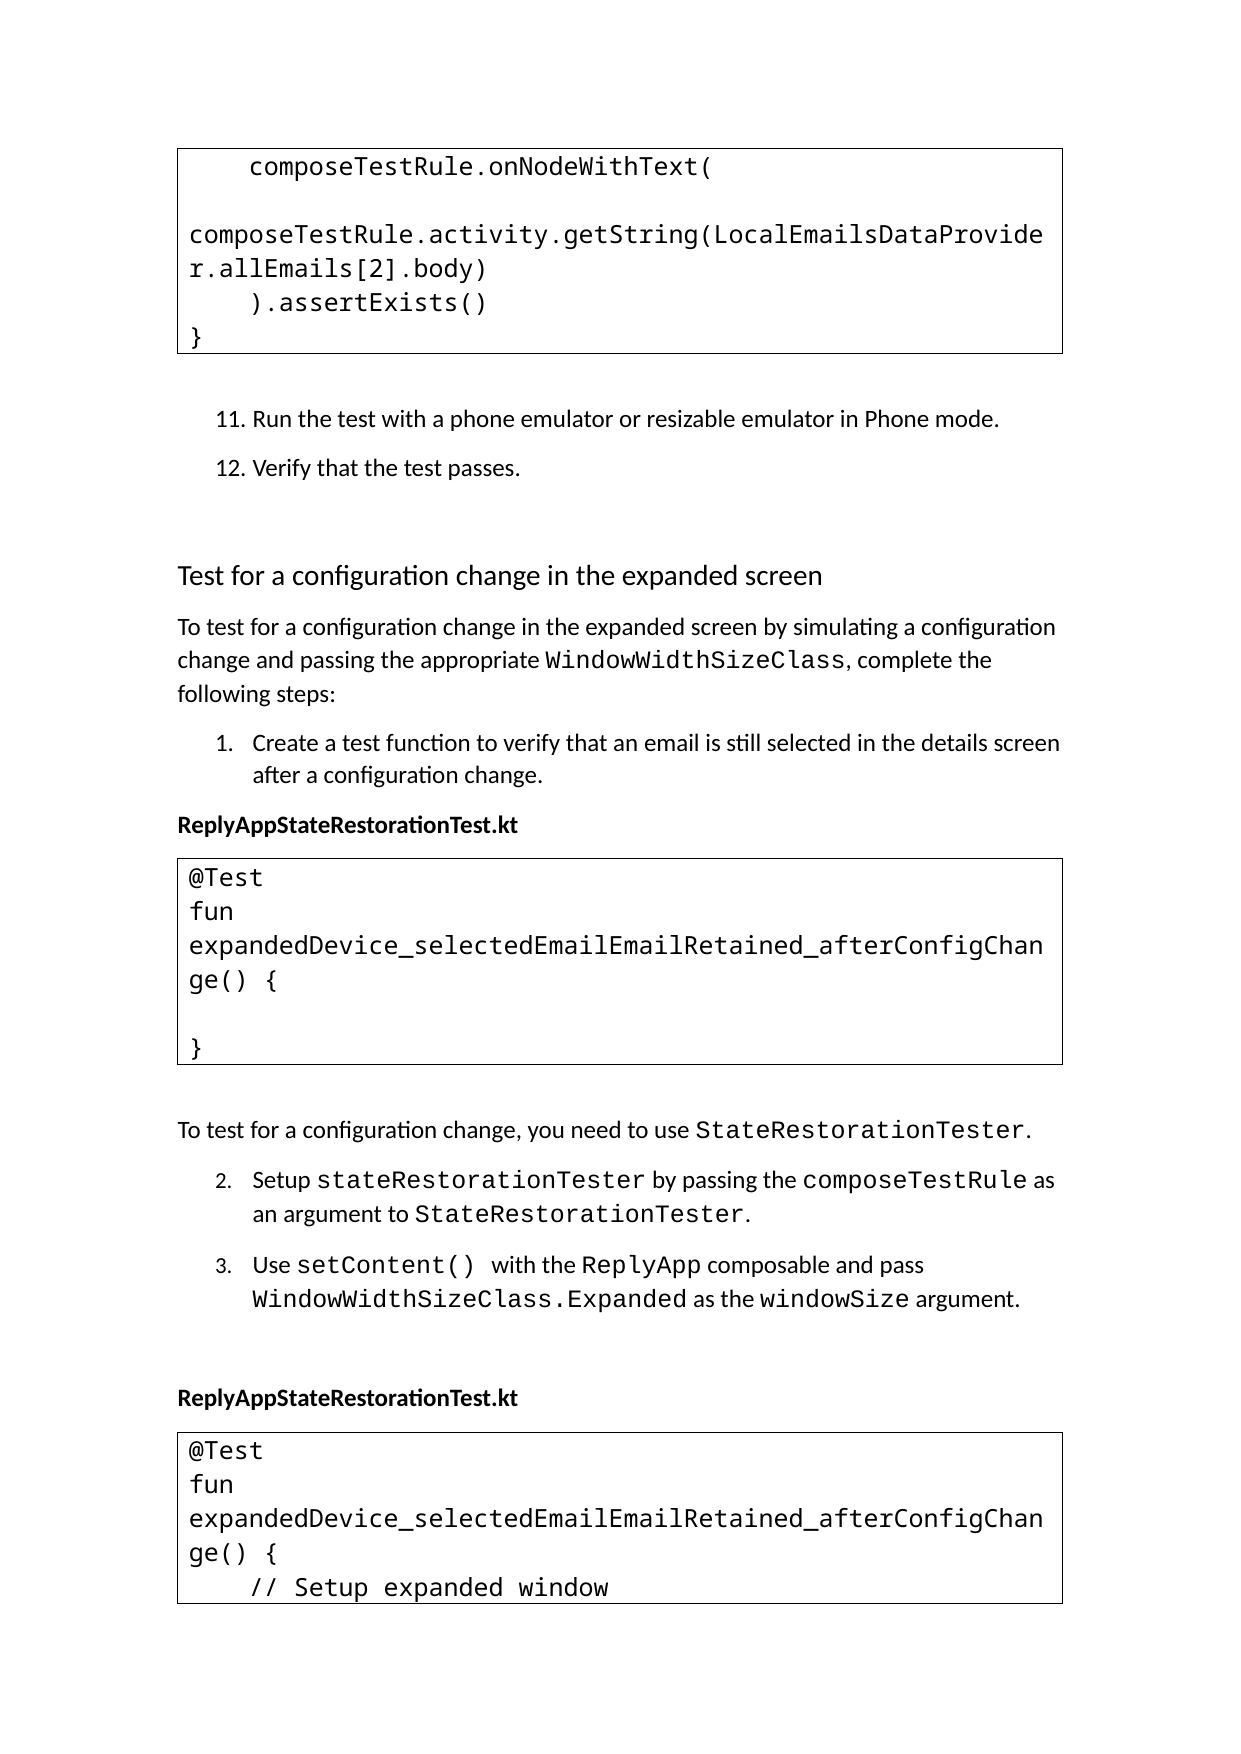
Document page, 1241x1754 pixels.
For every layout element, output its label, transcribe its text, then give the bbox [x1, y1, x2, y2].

text ReplyAppStateRestorationTest.kt [177, 1383, 1063, 1413]
list Run the test with a phone emulator or resizable emulator in Phone mode. [215, 403, 1063, 434]
text Test for a configuration change in the expanded screen [177, 557, 1063, 592]
list Create a test function to verify that an email is still selected in the details screen after a configuration change. [215, 727, 1063, 790]
list Setup stateRestorationTester by passing the composeTestRule as an argument to StateRestorationTester. [215, 1164, 1063, 1230]
list Verify that the test passes. [215, 453, 1063, 483]
table_header composeTestRule.onNodeWithText( composeTestRule.activity.getString(LocalEmailsDataProvider.allEmails[2].body) ).assertExists() } [178, 149, 1062, 353]
text To test for a configuration change, you need to use StateRestorationTester. [177, 1114, 1063, 1146]
list Use setContent() with the ReplyApp composable and pass WindowWidthSizeClass.Expanded as the windowSize argument. [215, 1249, 1063, 1314]
table_header @Test fun expandedDevice_selectedEmailEmailRetained_afterConfigChange() { // Setup expanded window [178, 1433, 1062, 1603]
text To test for a configuration change in the expanded screen by simulating a configuration change and passing the appropriate WindowWidthSizeClass, complete the following steps: [177, 611, 1063, 708]
text ReplyAppStateRestorationTest.kt [177, 809, 1063, 839]
table_header @Test fun expandedDevice_selectedEmailEmailRetained_afterConfigChange() { } [178, 859, 1062, 1063]
